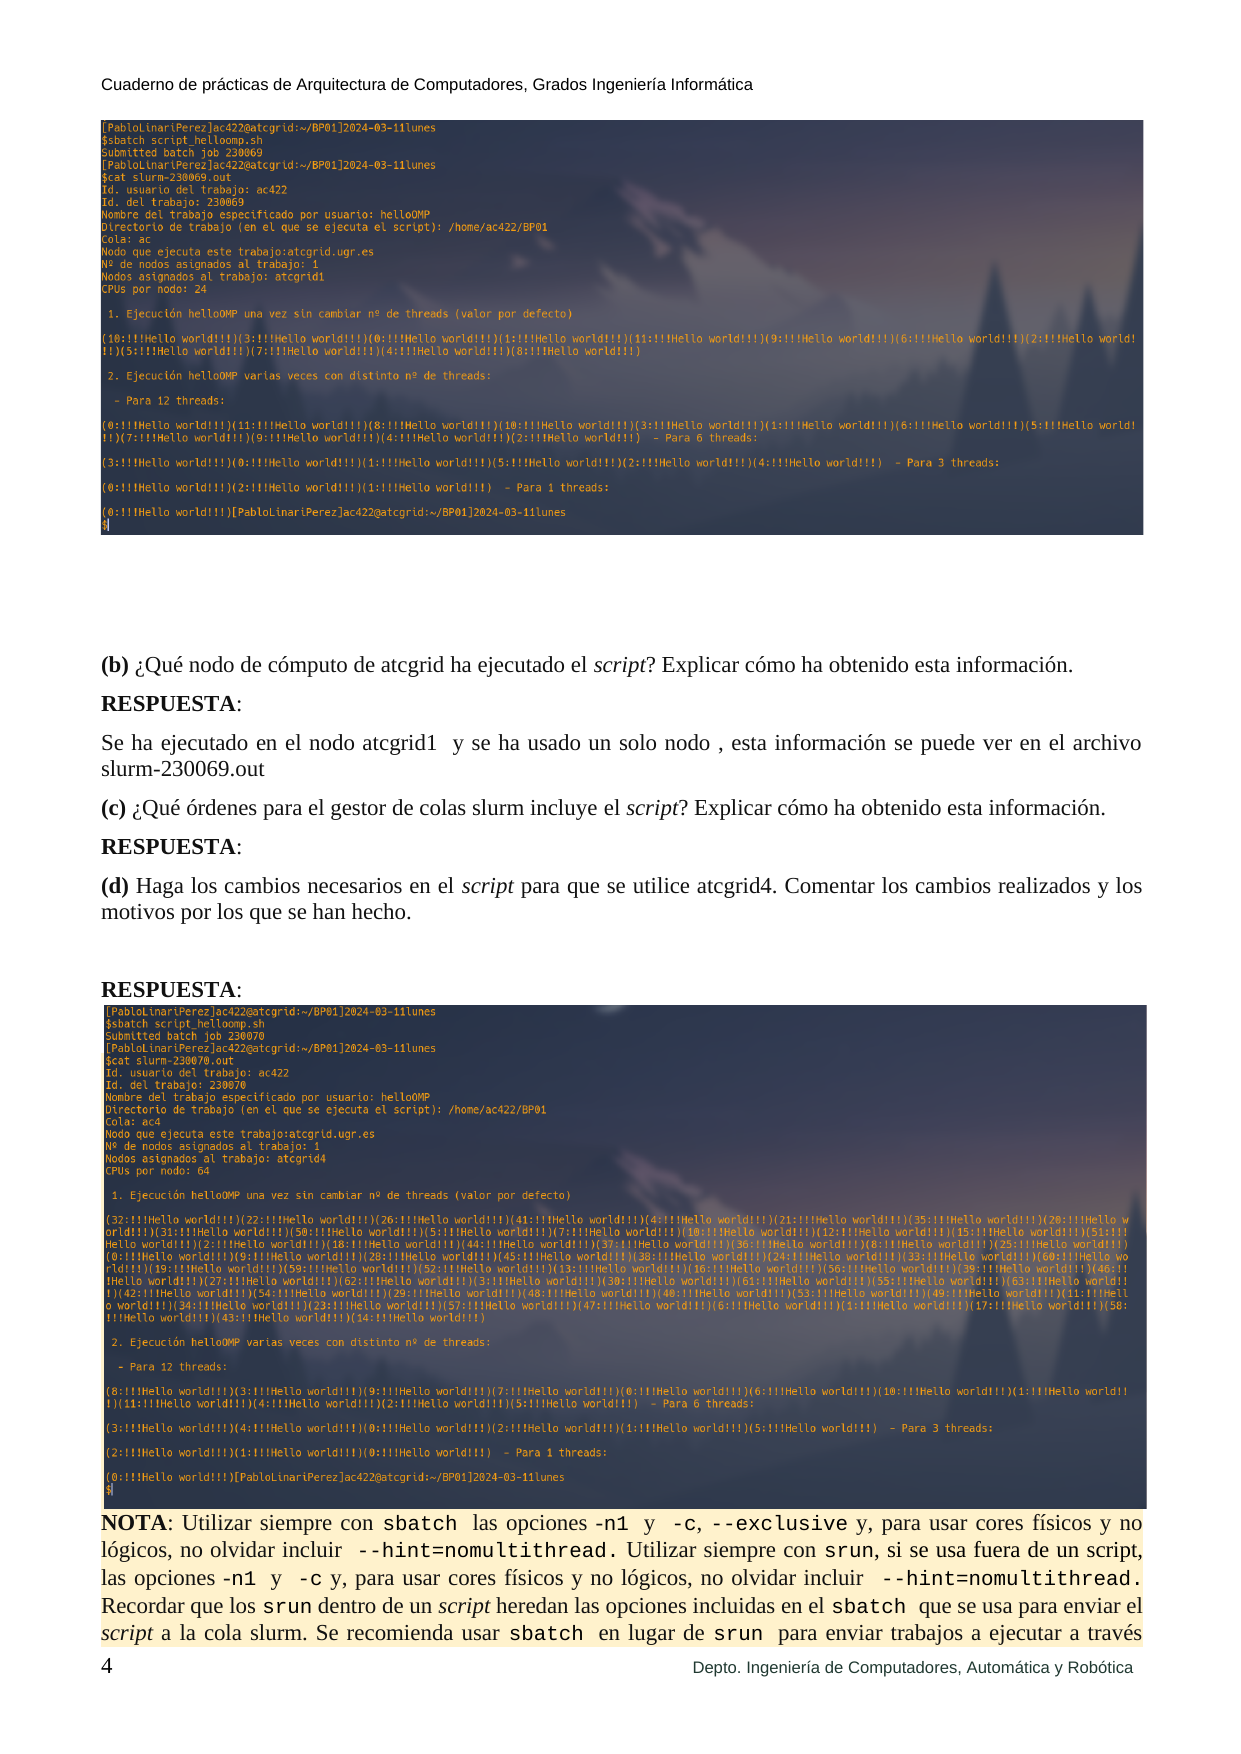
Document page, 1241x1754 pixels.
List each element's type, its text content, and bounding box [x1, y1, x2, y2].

list RESPUESTA: [101, 833, 1143, 859]
text (d) Haga los cambios necesarios en el script para que se utilice atcgrid4. Comentar los cambios realizados y los motivos por los que se han hecho. [101, 872, 1143, 924]
text (b) ¿Qué nodo de cómputo de atcgrid ha ejecutado el script? Explicar cómo ha obtenido esta información. [101, 651, 1143, 677]
list RESPUESTA: [101, 976, 1143, 1002]
list RESPUESTA: [101, 690, 1143, 716]
list Se ha ejecutado en el nodo atcgrid1 y se ha usado un solo nodo , esta información se puede ver en el archivo slurm-230069.out [101, 729, 1143, 782]
list NOTA: Utilizar siempre con sbatch las opciones -n1 y -c, --exclusive y, para usar cores físicos y no lógicos, no olvidar incluir --hint=nomultithread. Utilizar siempre con srun, si se usa fuera de un script, las opciones -n1 y -c y, para usar cores físicos y no lógicos, no olvidar incluir --hint=nomultithread. Recordar que los srun dentro de un script heredan las opciones incluidas en el sbatch que se usa para enviar el script a la cola slurm. Se recomienda usar sbatch en lugar de srun para enviar trabajos a ejecutar a través [101, 1053, 1143, 1647]
text (c) ¿Qué órdenes para el gestor de colas slurm incluye el script? Explicar cómo ha obtenido esta información. [101, 794, 1143, 820]
picture [100, 120, 1144, 535]
picture [104, 1005, 1147, 1509]
